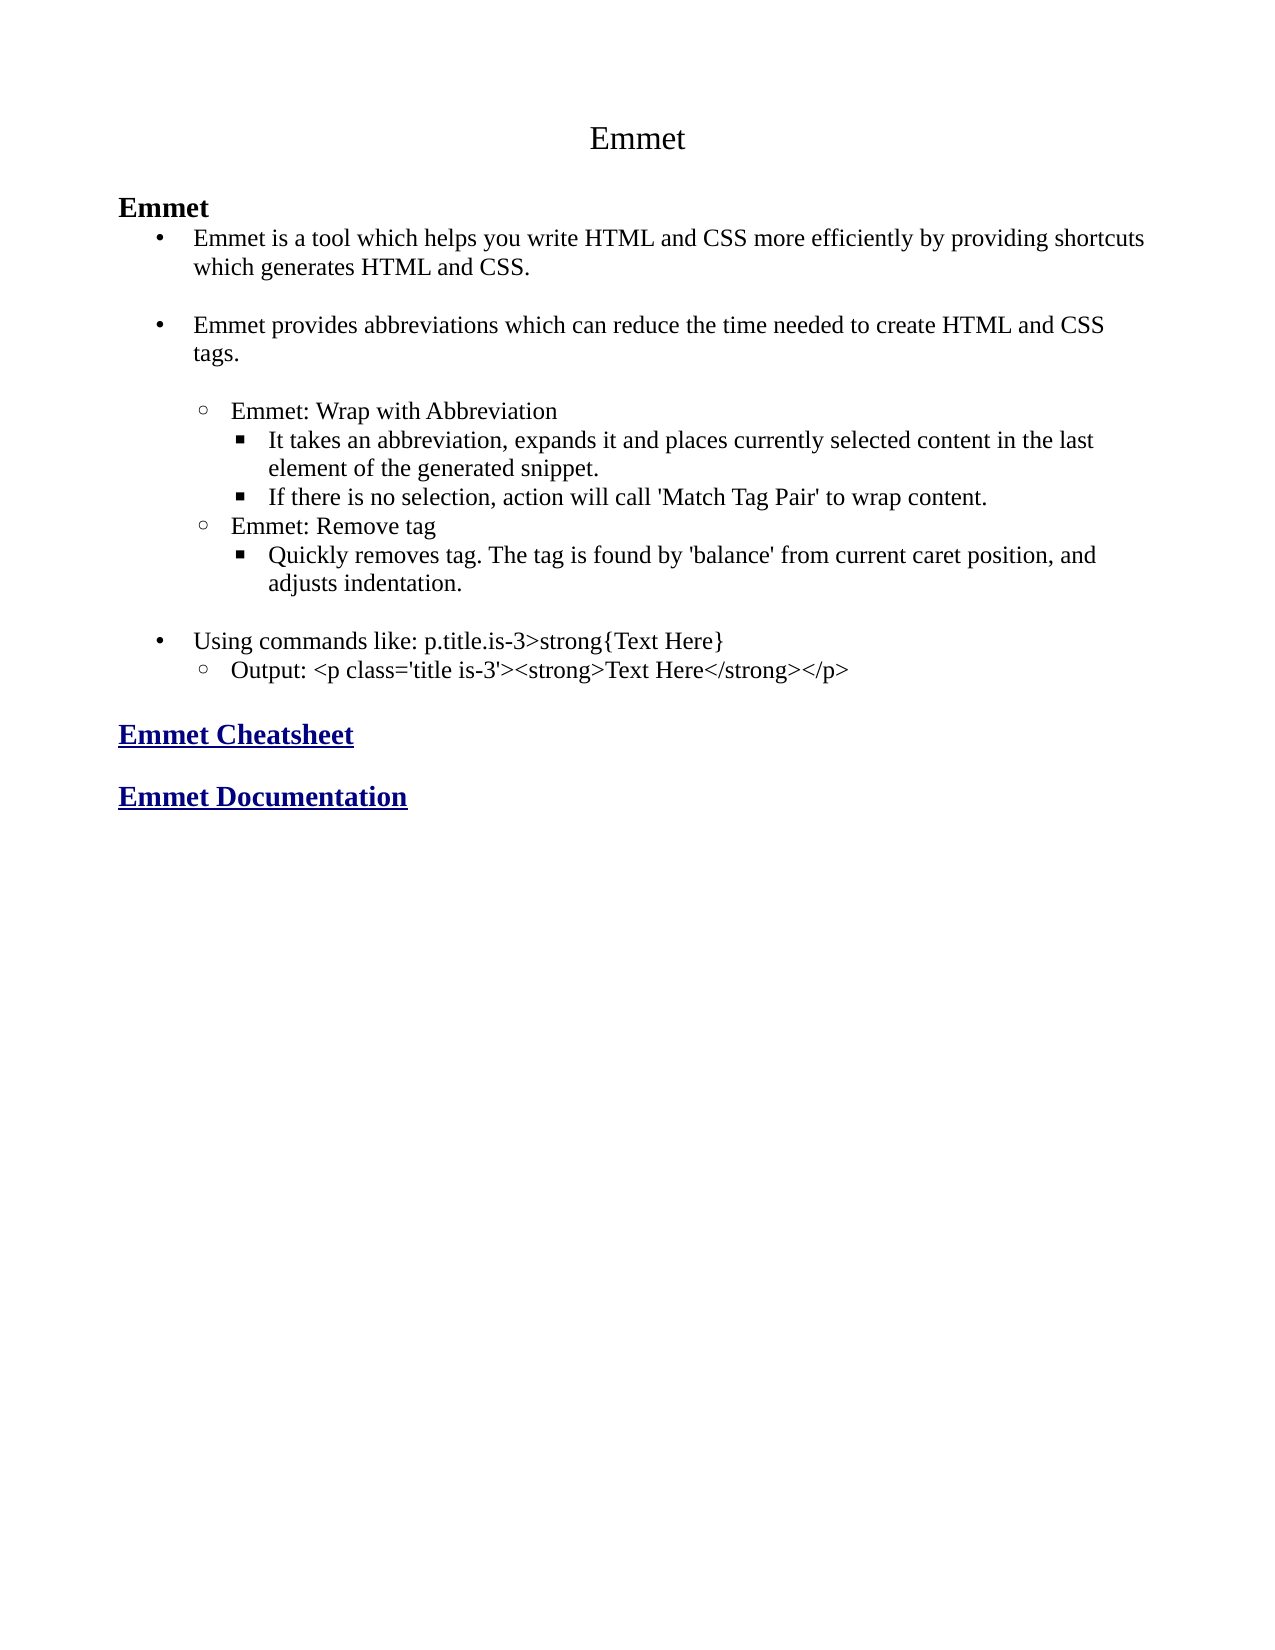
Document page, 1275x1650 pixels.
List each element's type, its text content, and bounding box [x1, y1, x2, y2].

list Using commands like: p.title.is-3>strong{Text Here} [156, 626, 1157, 655]
list Output: <p class='title is-3'><strong>Text Here</strong></p> [193, 655, 1157, 683]
list Emmet: Wrap with Abbreviation [193, 396, 1157, 425]
text Emmet [118, 190, 1157, 223]
list It takes an abbreviation, expands it and places currently selected content in the last element of the generated snippet. [231, 425, 1157, 482]
list Emmet: Remove tag [193, 511, 1157, 540]
list Emmet provides abbreviations which can reduce the time needed to create HTML and CSS tags. [156, 310, 1157, 367]
text Emmet [118, 118, 1157, 156]
list Quickly removes tag. The tag is found by 'balance' from current caret position, and adjusts indentation. [231, 540, 1157, 597]
text Emmet Cheatsheet [118, 717, 1157, 751]
list Emmet is a tool which helps you write HTML and CSS more efficiently by providing shortcuts which generates HTML and CSS. [156, 223, 1157, 281]
text Emmet Documentation [118, 779, 1157, 813]
list If there is no selection, action will call 'Match Tag Pair' to wrap content. [231, 482, 1157, 511]
